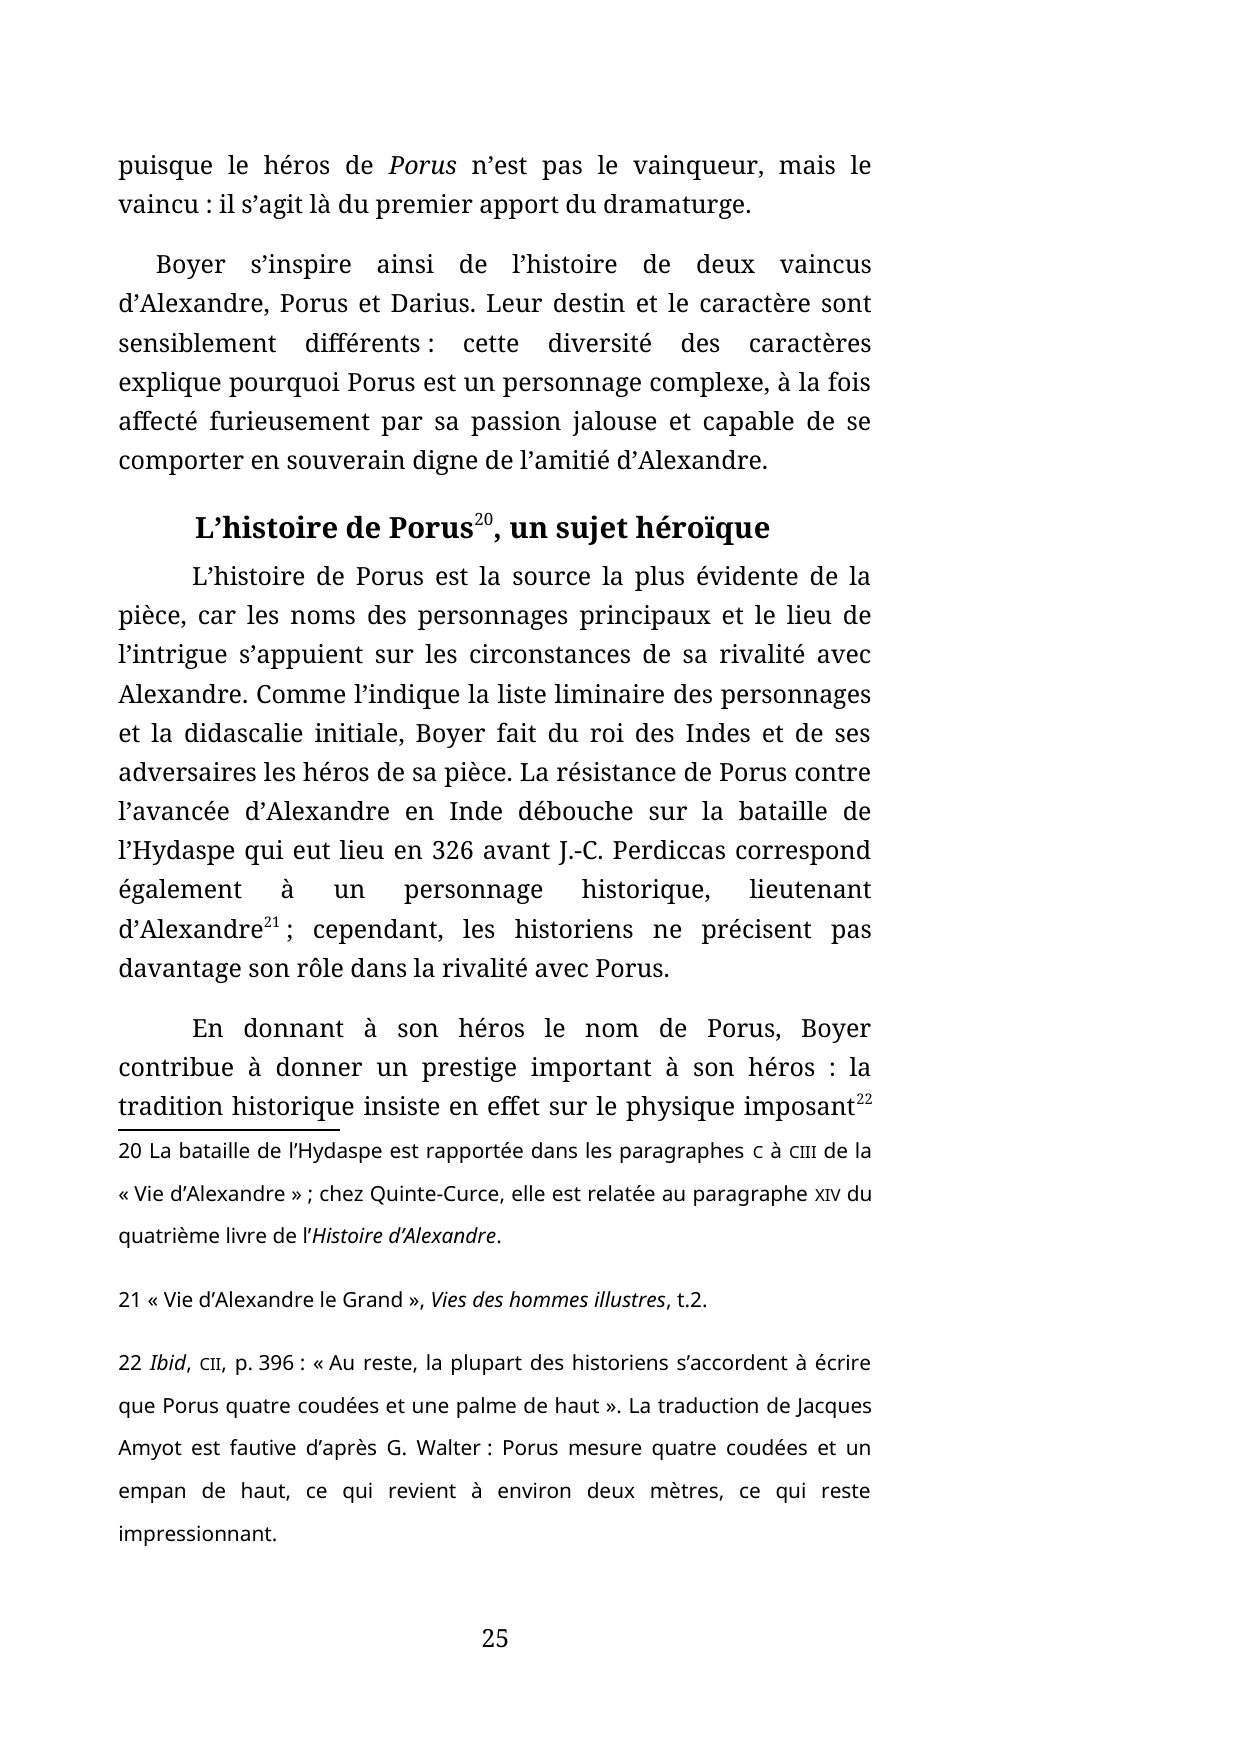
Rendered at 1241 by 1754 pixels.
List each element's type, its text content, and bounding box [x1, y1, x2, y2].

text Boyer s’inspire ainsi de l’histoire de deux vaincus d’Alexandre, Porus et Darius. Leur destin et le caractère sont sensiblement différents : cette diversité des caractères explique pourquoi Porus est un personnage complexe, à la fois affecté furieusement par sa passion jalouse et capable de se comporter en souverain digne de l’amitié d’Alexandre. [118, 247, 872, 477]
text La bataille de l’Hydaspe est rapportée dans les paragraphes c à ciii de la « Vie d’Alexandre » ; chez Quinte-Curce, elle est relatée au paragraphe xiv du quatrième livre de l’Histoire d’Alexandre. [118, 1136, 872, 1250]
text En donnant à son héros le nom de Porus, Boyer contribue à donner un prestige important à son héros : la tradition historique insiste en effet sur le physique imposant et sur les talents militaires du roi indien. L’issue de la guerre entre Porus et Alexandre est ainsi longtemps indécise car les deux adversaires rivalisent constamment de stratégie et de force. Si Porus est finalement vaincu par Alexandre, Quinte-Curce souligne que cette victoire résulte d’une bataille difficile. Porus se révèle donc un personnage attrayant parce qu’il est un chef militaire à la mesure d’Alexandre le Grand. L’Inde correspond également une borne de l’empire d’Alexandre, et en cela la bataille de l’Hydaspe marque les bornes de la puissance du roi macédonien, ce qui renforce le prestige de Porus. [118, 1010, 872, 1123]
text puisque le héros de Porus n’est pas le vainqueur, mais le vaincu : il s’agit là du premier apport du dramaturge. [118, 148, 872, 221]
text L’histoire de Porus est la source la plus évidente de la pièce, car les noms des personnages principaux et le lieu de l’intrigue s’appuient sur les circonstances de sa rivalité avec Alexandre. Comme l’indique la liste liminaire des personnages et la didascalie initiale, Boyer fait du roi des Indes et de ses adversaires les héros de sa pièce. La résistance de Porus contre l’avancée d’Alexandre en Inde débouche sur la bataille de l’Hydaspe qui eut lieu en 326 avant J.-C. Perdiccas correspond également à un personnage historique, lieutenant d’Alexandre ; cependant, les historiens ne précisent pas davantage son rôle dans la rivalité avec Porus. [118, 559, 872, 984]
text Ibid, cii, p. 396 : « Au reste, la plupart des historiens s’accordent à écrire que Porus quatre coudées et une palme de haut ». La traduction de Jacques Amyot est fautive d’après G. Walter : Porus mesure quatre coudées et un empan de haut, ce qui revient à environ deux mètres, ce qui reste impressionnant. [118, 1348, 872, 1547]
text « Vie d’Alexandre le Grand », Vies des hommes illustres, t.2. [118, 1285, 872, 1313]
subtitle L’histoire de Porus, un sujet héroïque [195, 507, 872, 547]
